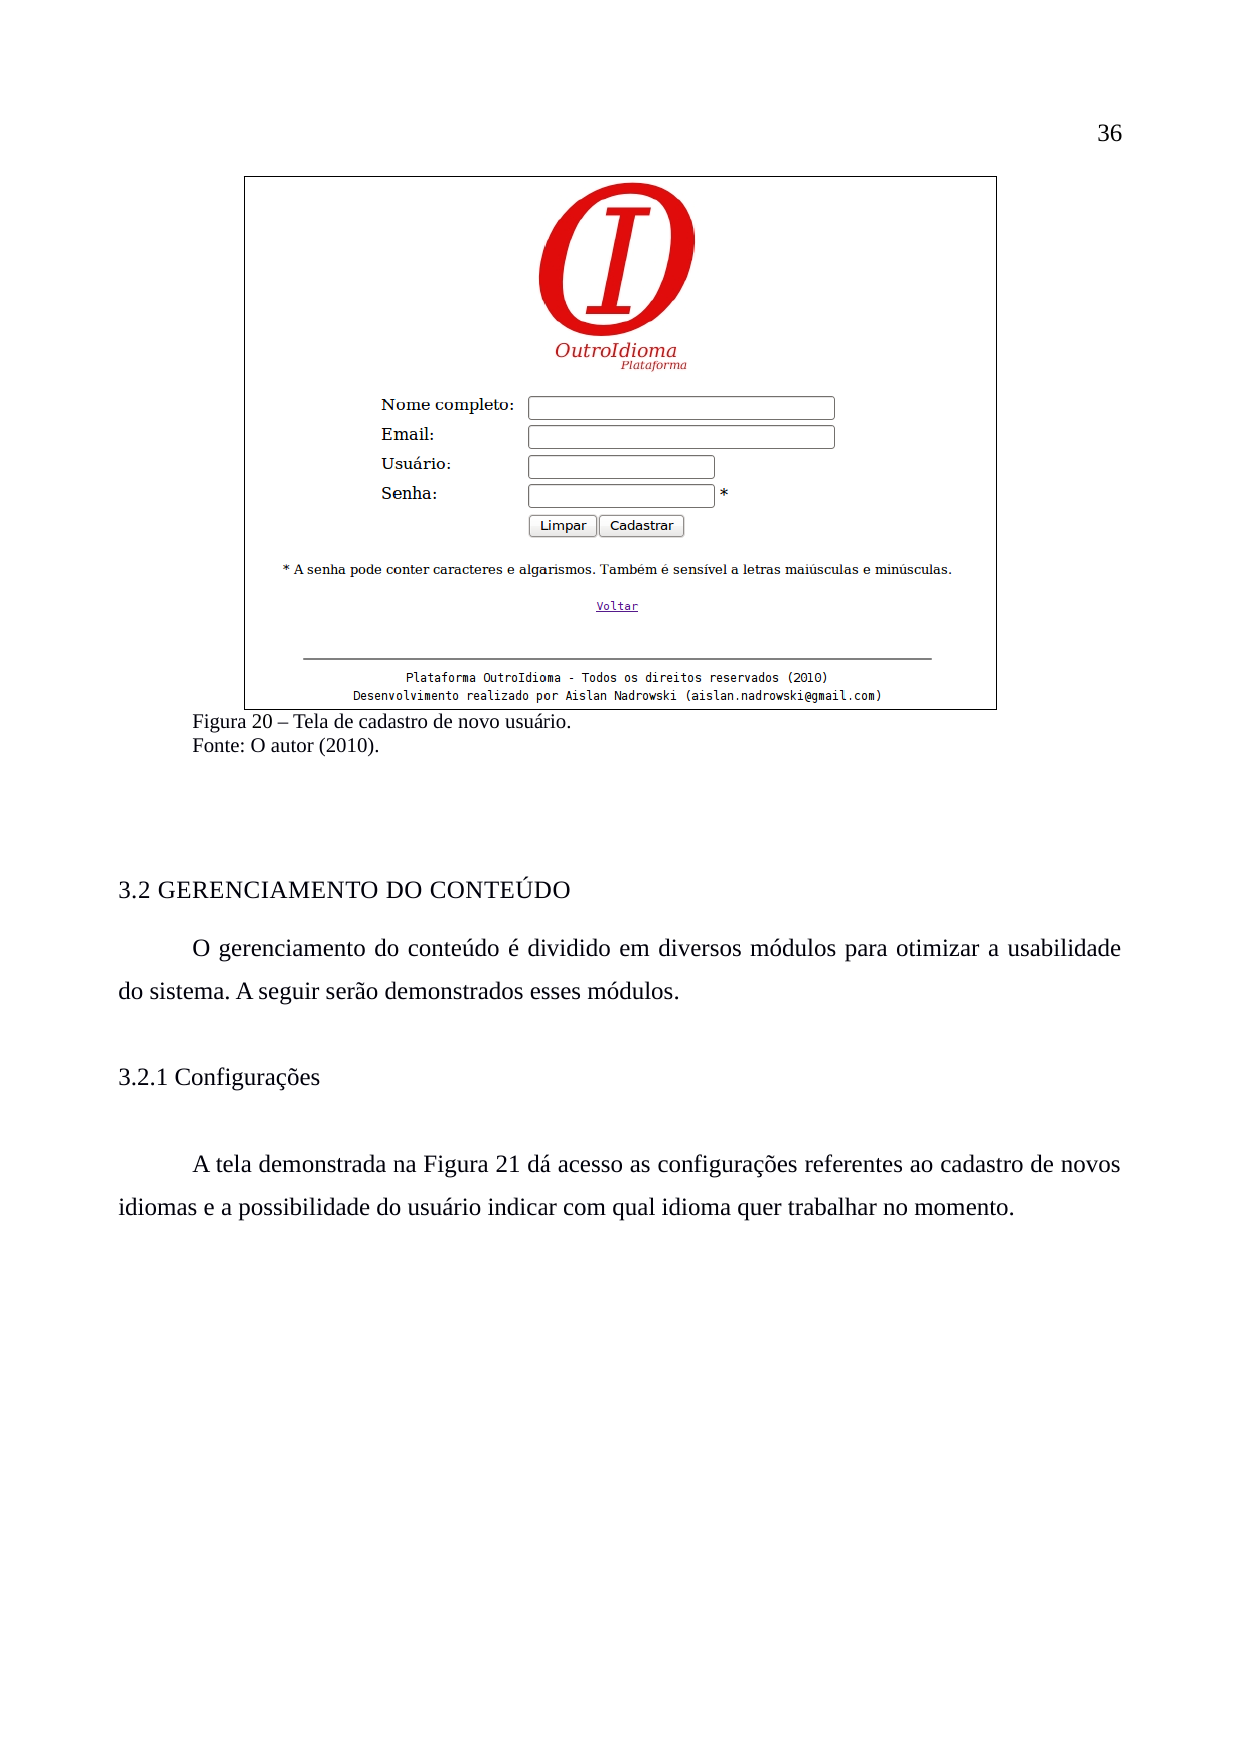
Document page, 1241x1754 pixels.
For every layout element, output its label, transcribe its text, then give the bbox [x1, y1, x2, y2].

picture [246, 179, 994, 707]
text O gerenciamento do conteúdo é dividido em diversos módulos para otimizar a usabilidade do sistema. A seguir serão demonstrados esses módulos. [118, 933, 1122, 1005]
text 3.2.1 Configurações [118, 1062, 1122, 1091]
text 3.2 GERENCIAMENTO DO CONTEÚDO [118, 876, 1122, 904]
text Figura 20 – Tela de cadastro de novo usuário. [118, 176, 1122, 733]
text A tela demonstrada na Figura 21 dá acesso as configurações referentes ao cadastro de novos idiomas e a possibilidade do usuário indicar com qual idioma quer trabalhar no momento. [118, 1149, 1122, 1221]
text Fonte: O autor (2010). [118, 733, 1122, 757]
